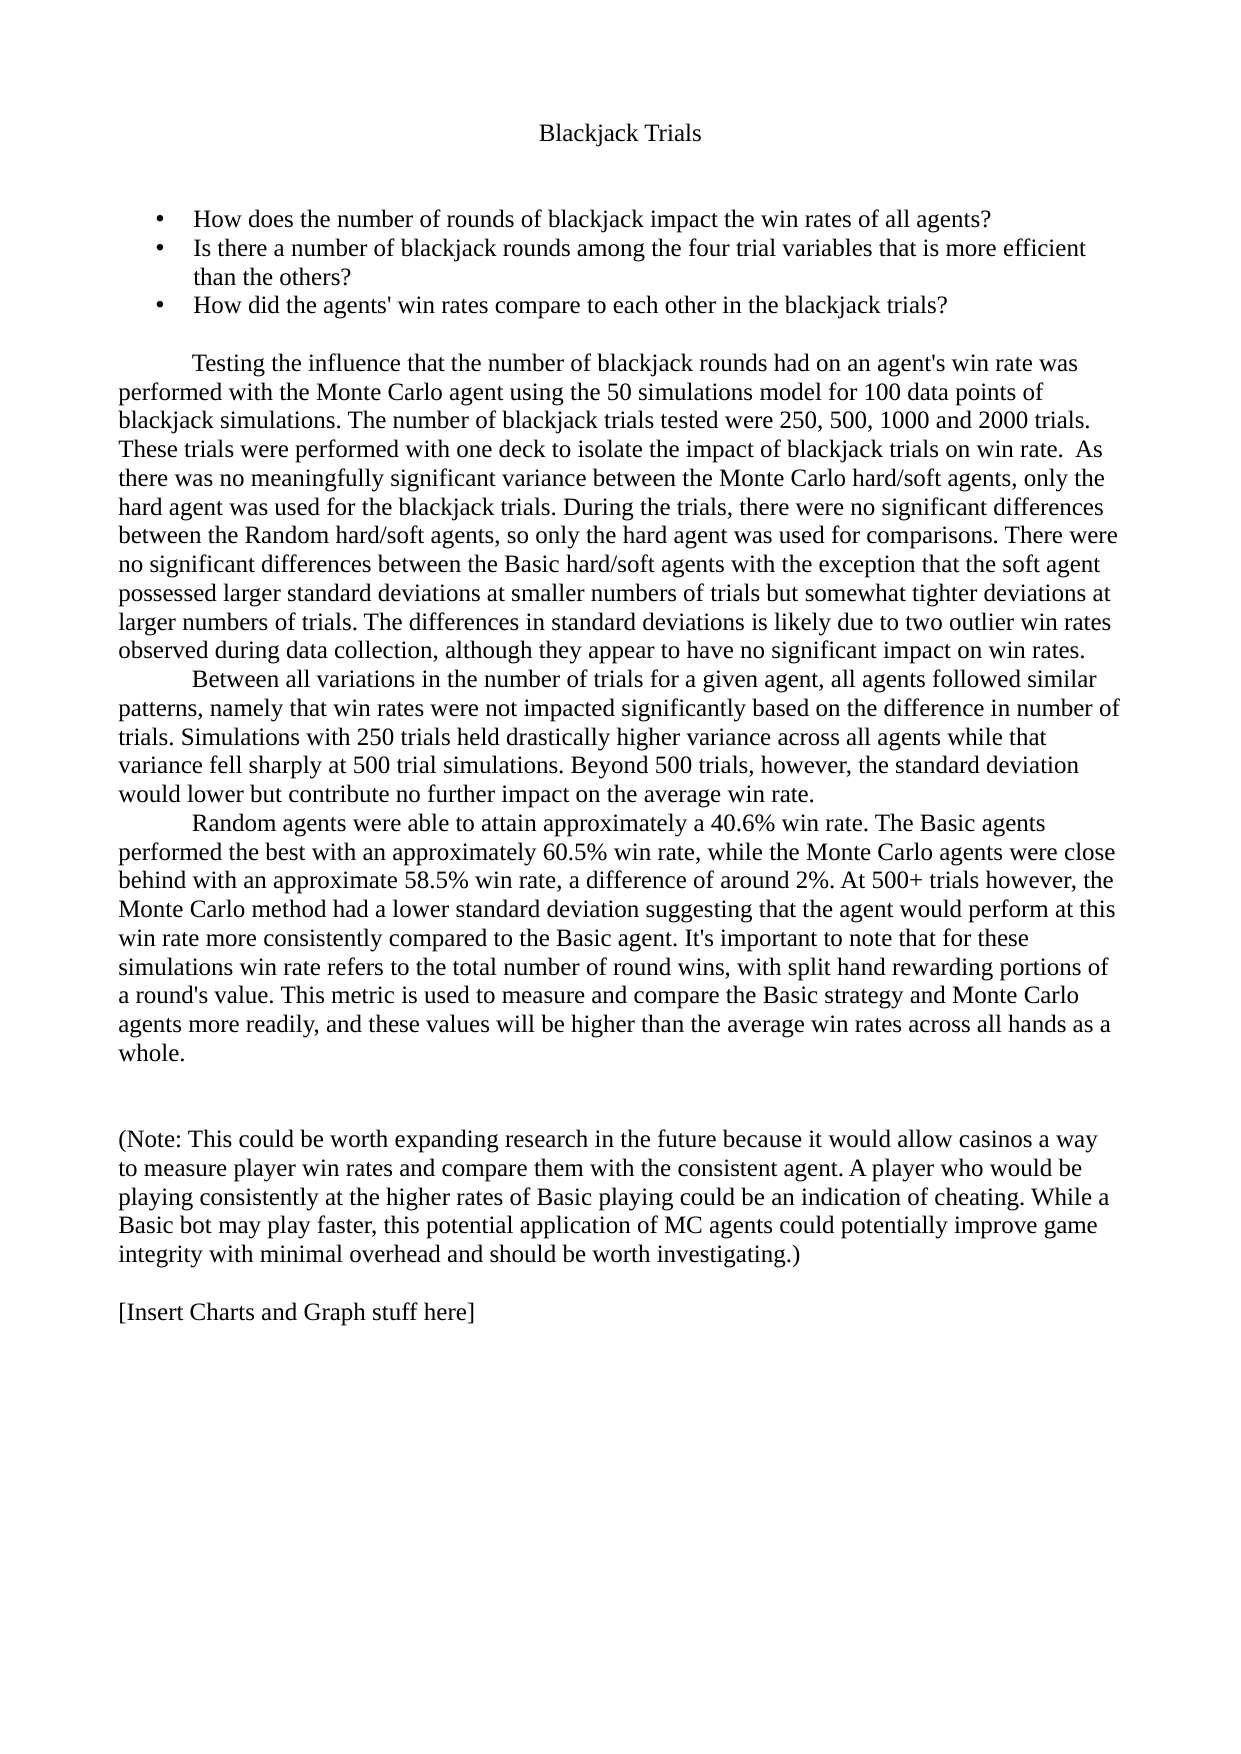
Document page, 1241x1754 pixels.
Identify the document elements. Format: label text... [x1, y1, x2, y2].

text Testing the influence that the number of blackjack rounds had on an agent's win rate was performed with the Monte Carlo agent using the 50 simulations model for 100 data points of blackjack simulations. The number of blackjack trials tested were 250, 500, 1000 and 2000 trials. These trials were performed with one deck to isolate the impact of blackjack trials on win rate. As there was no meaningfully significant variance between the Monte Carlo hard/soft agents, only the hard agent was used for the blackjack trials. During the trials, there were no significant differences between the Random hard/soft agents, so only the hard agent was used for comparisons. There were no significant differences between the Basic hard/soft agents with the exception that the soft agent possessed larger standard deviations at smaller numbers of trials but somewhat tighter deviations at larger numbers of trials. The differences in standard deviations is likely due to two outlier win rates observed during data collection, although they appear to have no significant impact on win rates. [118, 348, 1122, 664]
text [Insert Charts and Graph stuff here] [118, 1297, 1122, 1326]
list How did the agents' win rates compare to each other in the blackjack trials? [156, 291, 1122, 319]
list Is there a number of blackjack rounds among the four trial variables that is more efficient than the others? [156, 233, 1122, 291]
text Between all variations in the number of trials for a given agent, all agents followed similar patterns, namely that win rates were not impacted significantly based on the difference in number of trials. Simulations with 250 trials held drastically higher variance across all agents while that variance fell sharply at 500 trial simulations. Beyond 500 trials, however, the standard deviation would lower but contribute no further impact on the average win rate. [118, 664, 1122, 808]
text Blackjack Trials [118, 118, 1122, 147]
list How does the number of rounds of blackjack impact the win rates of all agents? [156, 204, 1122, 233]
text Random agents were able to attain approximately a 40.6% win rate. The Basic agents performed the best with an approximately 60.5% win rate, while the Monte Carlo agents were close behind with an approximate 58.5% win rate, a difference of around 2%. At 500+ trials however, the Monte Carlo method had a lower standard deviation suggesting that the agent would perform at this win rate more consistently compared to the Basic agent. It's important to note that for these simulations win rate refers to the total number of round wins, with split hand rewarding portions of a round's value. This metric is used to measure and compare the Basic strategy and Monte Carlo agents more readily, and these values will be higher than the average win rates across all hands as a whole. [118, 808, 1122, 1124]
text (Note: This could be worth expanding research in the future because it would allow casinos a way to measure player win rates and compare them with the consistent agent. A player who would be playing consistently at the higher rates of Basic playing could be an indication of cheating. While a Basic bot may play faster, this potential application of MC agents could potentially improve game integrity with minimal overhead and should be worth investigating.) [118, 1124, 1122, 1268]
